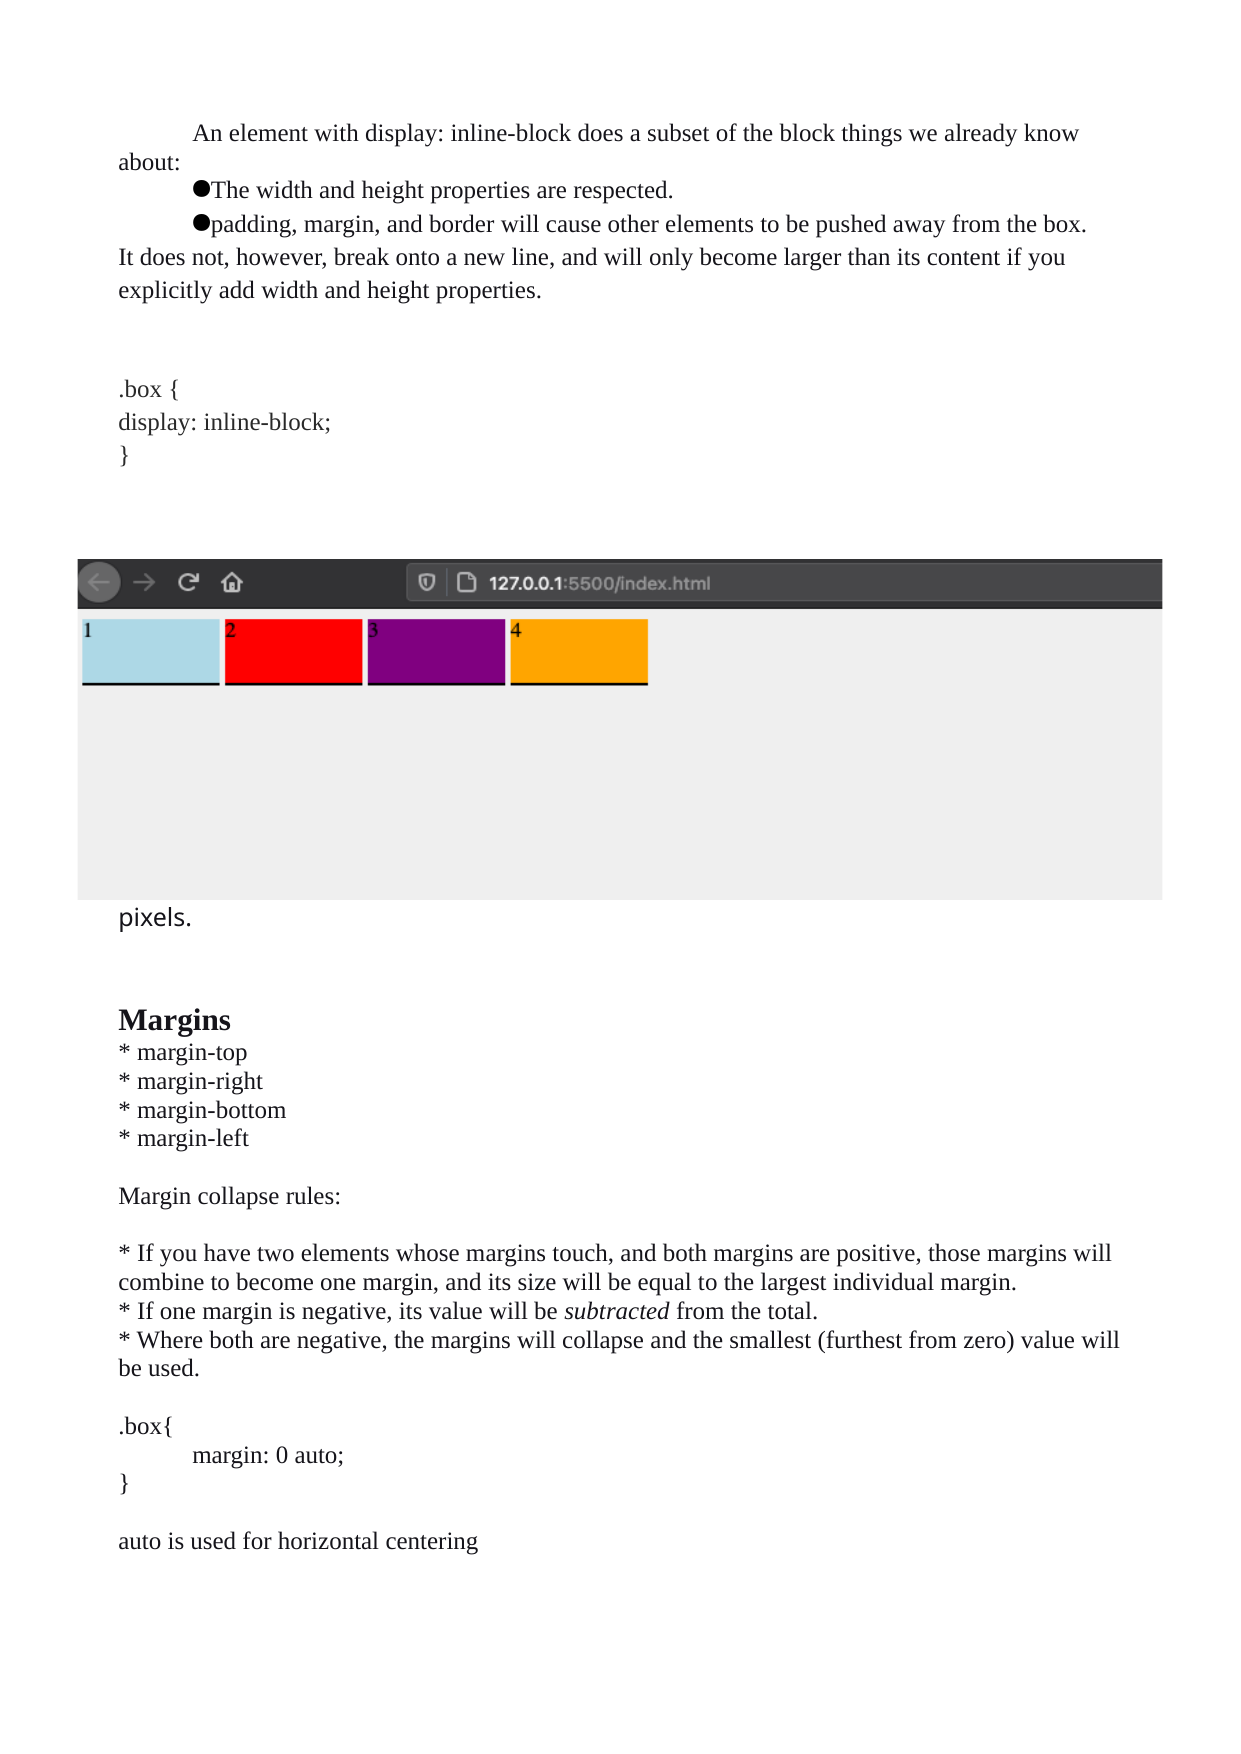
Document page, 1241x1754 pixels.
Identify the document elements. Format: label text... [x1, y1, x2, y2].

text * If you have two elements whose margins touch, and both margins are positive, those margins will combine to become one margin, and its size will be equal to the largest individual margin. [118, 1238, 1122, 1296]
text Margins [118, 1001, 1122, 1037]
picture [77, 559, 1163, 900]
list padding, margin, and border will cause other elements to be pushed away from the box. [118, 209, 1122, 237]
text * margin-top [118, 1037, 1122, 1066]
text It does not, however, break onto a new line, and will only become larger than its content if you explicitly add width and height properties. [118, 242, 1122, 303]
text margin: 0 auto; [118, 1440, 1122, 1468]
text } [118, 1468, 1122, 1497]
text An element with display: inline-block does a subset of the block things we already know about: [118, 118, 1122, 176]
text * margin-bottom [118, 1095, 1122, 1123]
text * If one margin is negative, its value will be subtracted from the total. [118, 1296, 1122, 1325]
text * Where both are negative, the margins will collapse and the smallest (furthest from zero) value will be used. [118, 1325, 1122, 1382]
text * margin-right [118, 1066, 1122, 1095]
text Margin collapse rules: [118, 1181, 1122, 1210]
list The width and height properties are respected. [118, 176, 1122, 204]
text * margin-left [118, 1123, 1122, 1152]
text auto is used for horizontal centering [118, 1526, 1122, 1555]
text .box{ [118, 1411, 1122, 1440]
text .box { display: inline-block; } [118, 374, 1122, 468]
text pixels. [118, 900, 1122, 933]
